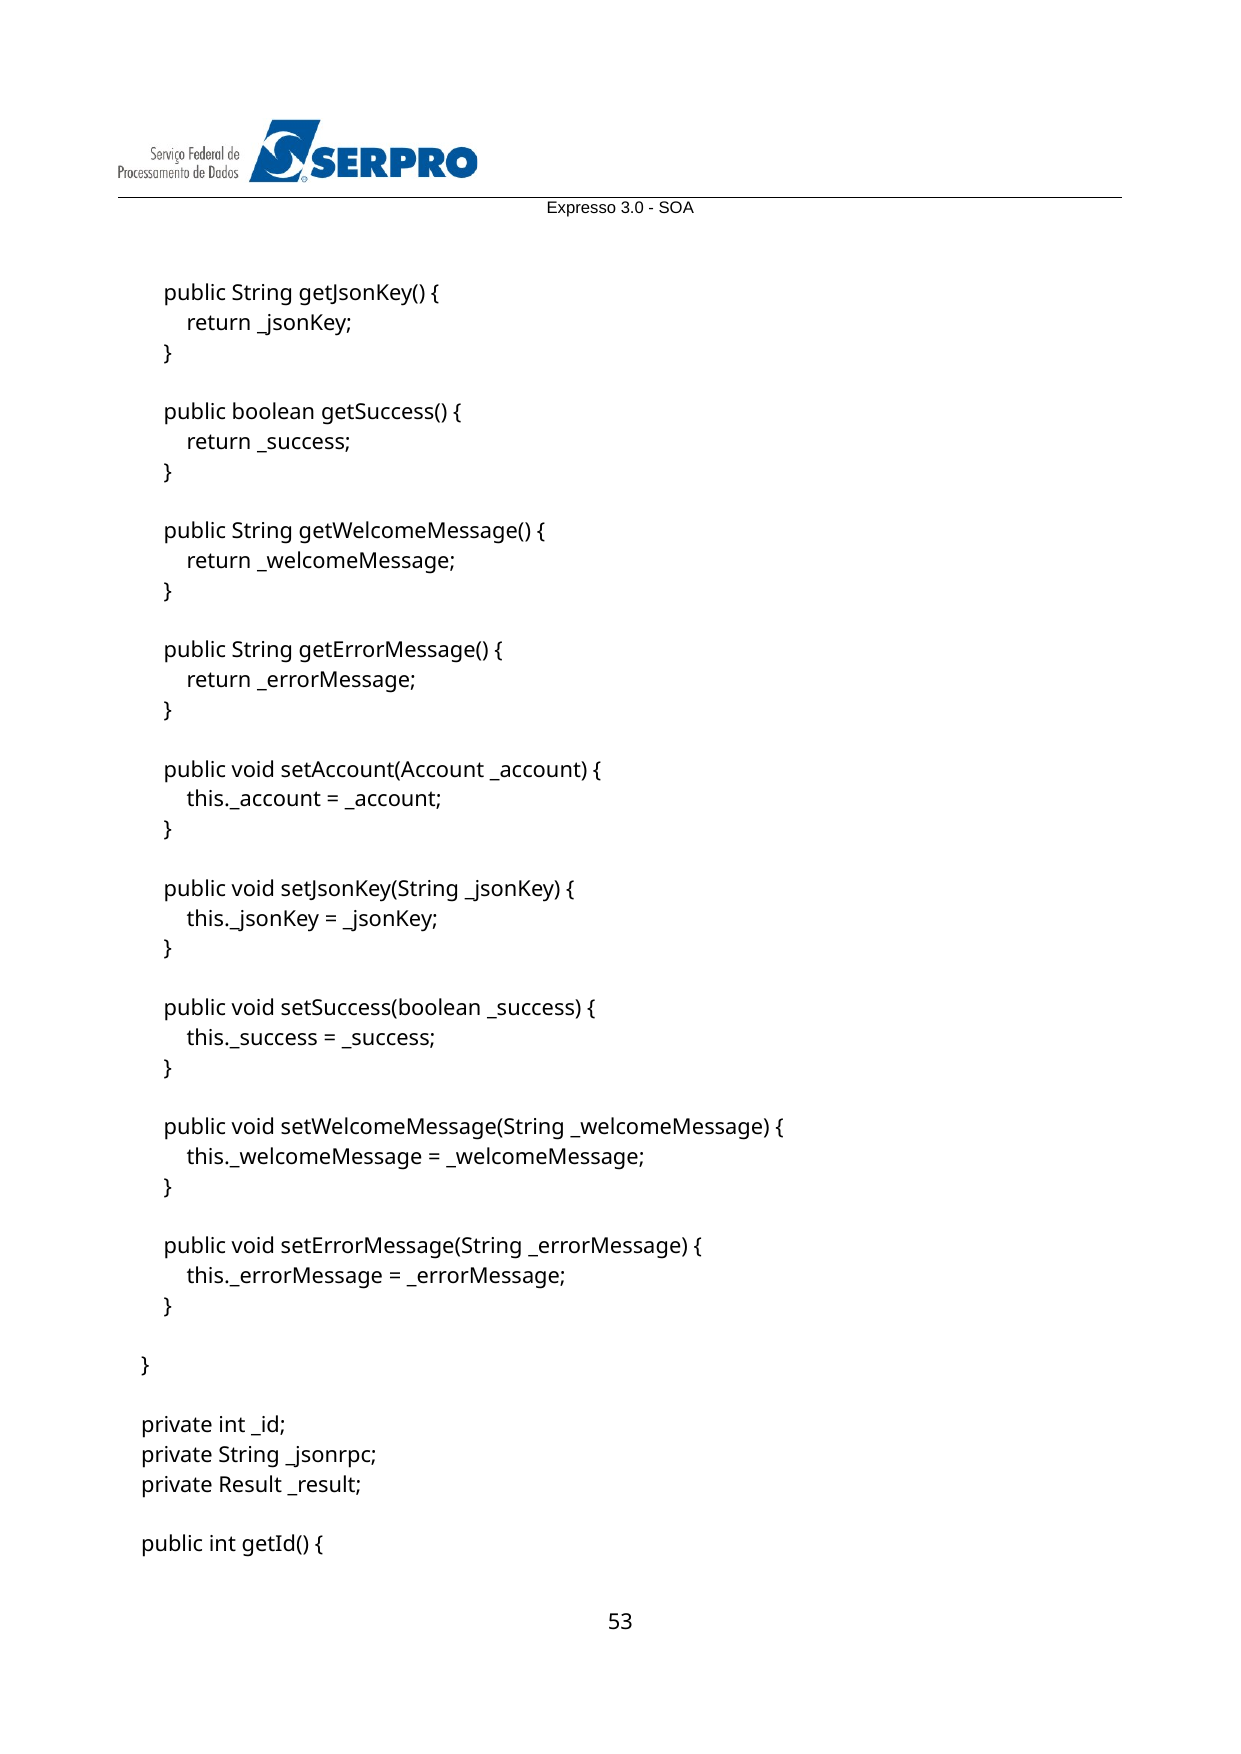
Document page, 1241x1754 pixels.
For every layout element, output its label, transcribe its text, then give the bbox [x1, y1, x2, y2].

text this._account = _account; [118, 783, 1122, 813]
text public void setWelcomeMessage(String _welcomeMessage) { [118, 1111, 1122, 1141]
text return _jsonKey; [118, 307, 1122, 337]
text public void setSuccess(boolean _success) { [118, 992, 1122, 1022]
text } [118, 932, 1122, 962]
text } [118, 1349, 1122, 1379]
text } [118, 456, 1122, 486]
text } [118, 694, 1122, 724]
text public int getId() { [118, 1528, 1122, 1558]
text return _welcomeMessage; [118, 545, 1122, 575]
text this._welcomeMessage = _welcomeMessage; [118, 1141, 1122, 1171]
text public String getJsonKey() { [118, 277, 1122, 307]
text this._jsonKey = _jsonKey; [118, 903, 1122, 932]
text } [118, 1290, 1122, 1320]
text public boolean getSuccess() { [118, 396, 1122, 426]
text public String getErrorMessage() { [118, 634, 1122, 664]
text } [118, 575, 1122, 605]
text return _errorMessage; [118, 664, 1122, 694]
text private Result _result; [118, 1469, 1122, 1498]
text public void setAccount(Account _account) { [118, 754, 1122, 783]
text } [118, 1171, 1122, 1201]
text private int _id; [118, 1409, 1122, 1439]
text public void setErrorMessage(String _errorMessage) { [118, 1230, 1122, 1260]
text public void setJsonKey(String _jsonKey) { [118, 873, 1122, 903]
text return _success; [118, 426, 1122, 456]
text } [118, 1052, 1122, 1081]
text this._errorMessage = _errorMessage; [118, 1260, 1122, 1290]
text this._success = _success; [118, 1022, 1122, 1052]
text public String getWelcomeMessage() { [118, 515, 1122, 545]
picture [118, 118, 478, 183]
text } [118, 813, 1122, 843]
text private String _jsonrpc; [118, 1439, 1122, 1469]
text } [118, 337, 1122, 366]
